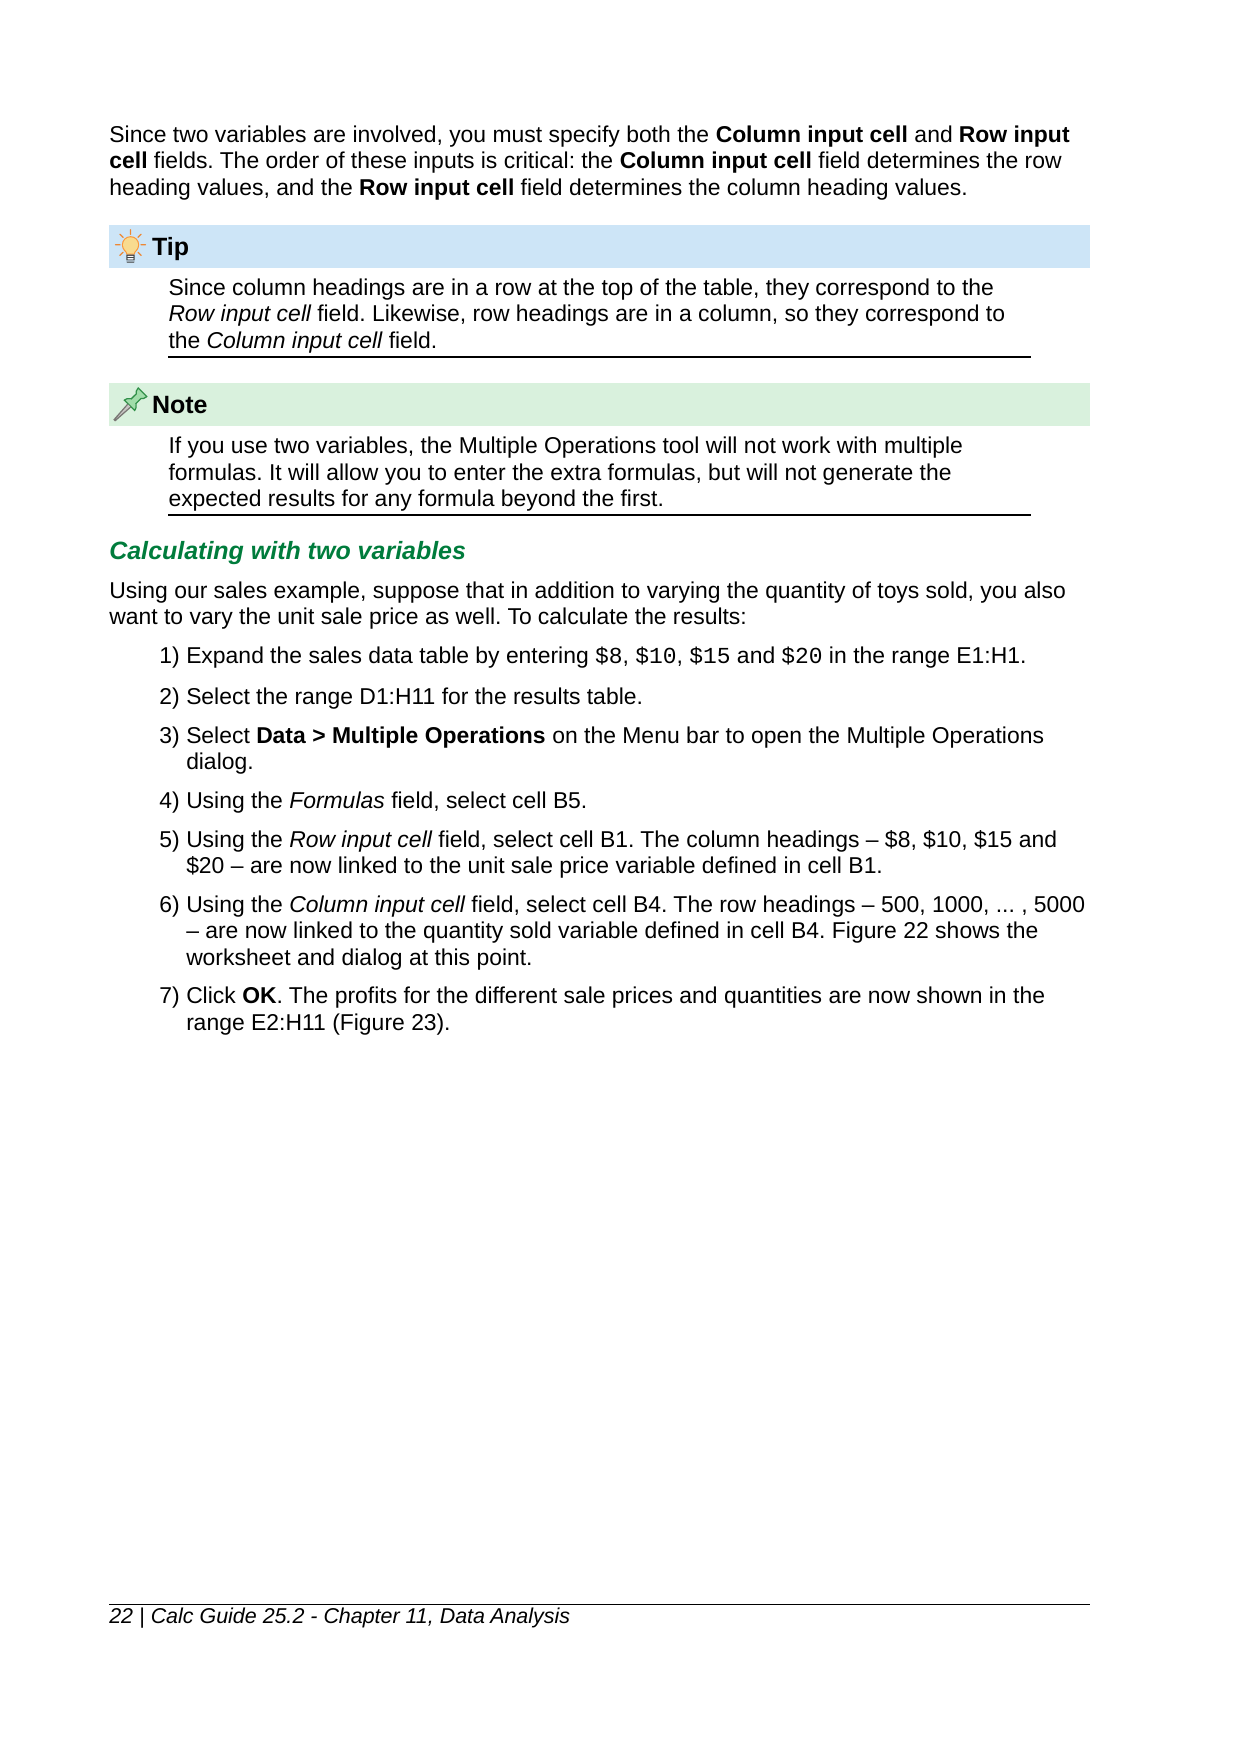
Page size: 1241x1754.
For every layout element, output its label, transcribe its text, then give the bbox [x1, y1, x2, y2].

list Select Data > Multiple Operations on the Menu bar to open the Multiple Operations dialog. [186, 722, 1090, 774]
text Since column headings are in a row at the top of the table, they correspond to the Row input cell field. Likewise, row headings are in a column, so they correspond to the Column input cell field. [168, 274, 1031, 356]
list Using the Column input cell field, select cell B4. The row headings – 500, 1000, ... , 5000 – are now linked to the quantity sold variable defined in cell B4. Figure 22 shows the worksheet and dialog at this point. [186, 891, 1090, 970]
text Since two variables are involved, you must specify both the Column input cell and Row input cell fields. The order of these inputs is critical: the Column input cell field determines the row heading values, and the Row input cell field determines the column heading values. [109, 121, 1090, 200]
list Using the Formulas field, select cell B5. [186, 787, 1090, 813]
list Expand the sales data table by entering $8, $10, $15 and $20 in the range E1:H1. [186, 642, 1090, 670]
subtitle Calculating with two variables [109, 536, 1090, 564]
list Select the range D1:H11 for the results table. [186, 683, 1090, 709]
list Using the Row input cell field, select cell B1. The column headings – $8, $10, $15 and $20 – are now linked to the unit sale price variable defined in cell B1. [186, 826, 1090, 878]
list Click OK. The profits for the different sale prices and quantities are now shown in the range E2:H11 (Figure 23). [186, 982, 1090, 1035]
list Using our sales example, suppose that in addition to varying the quantity of toys sold, you also want to vary the unit sale price as well. To calculate the results: [109, 577, 1090, 629]
subtitle Note [109, 383, 1090, 426]
subtitle Tip [109, 225, 1090, 268]
text If you use two variables, the Multiple Operations tool will not work with multiple formulas. It will allow you to enter the extra formulas, but will not generate the expected results for any formula beyond the first. [168, 432, 1031, 514]
